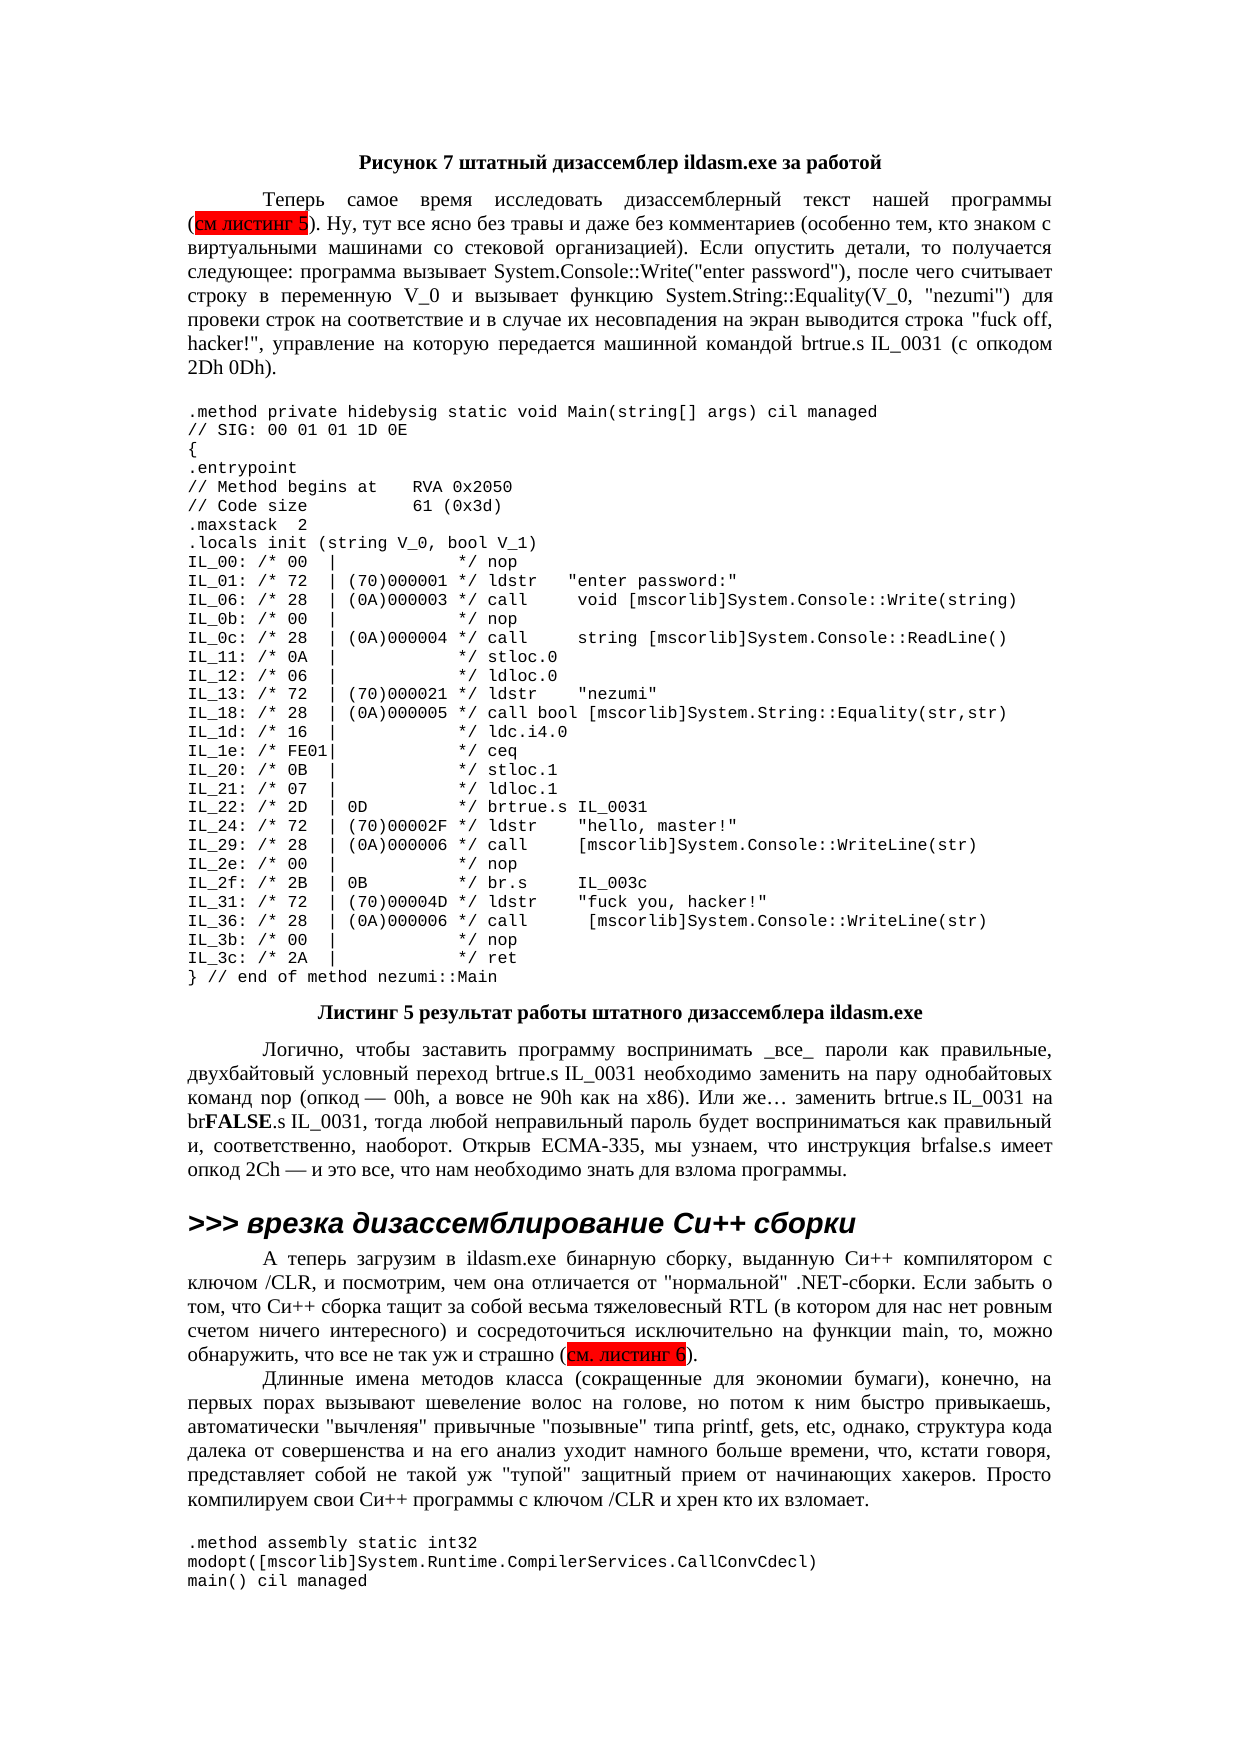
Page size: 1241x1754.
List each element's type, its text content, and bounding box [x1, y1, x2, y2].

text Рисунок 7 штатный дизассемблер ildasm.exe за работой [187, 150, 1053, 174]
text IL_00: /* 00 | */ nop [187, 554, 1053, 573]
subtitle >>> врезка дизассемблирование Cи++ сборки [187, 1206, 1053, 1239]
text .entrypoint [187, 460, 1053, 478]
text IL_20: /* 0B | */ stloc.1 [187, 761, 1053, 780]
text // SIG: 00 01 01 1D 0E [187, 422, 1053, 441]
text IL_12: /* 06 | */ ldloc.0 [187, 667, 1053, 686]
text IL_0b: /* 00 | */ nop [187, 611, 1053, 629]
text Длинные имена методов класса (сокращенные для экономии бумаги), конечно, на первых порах вызывают шевеление волос на голове, но потом к ним быстро привыкаешь, автоматически "вычленяя" привычные "позывные" типа printf, gets, etc, однако, структура кода далека от совершенства и на его анализ уходит намного больше времени, что, кстати говоря, представляет собой не такой уж "тупой" защитный прием от начинающих хакеров. Просто компилируем свои Си++ программы с ключом /CLR и хрен кто их взломает. [187, 1366, 1053, 1511]
text { [187, 441, 1053, 460]
text IL_0c: /* 28 | (0A)000004 */ call string [mscorlib]System.Console::ReadLine() [187, 629, 1053, 648]
text IL_11: /* 0A | */ stloc.0 [187, 648, 1053, 667]
text IL_06: /* 28 | (0A)000003 */ call void [mscorlib]System.Console::Write(string) [187, 592, 1053, 611]
text IL_24: /* 72 | (70)00002F */ ldstr "hello, master!" [187, 818, 1053, 837]
text .method private hidebysig static void Main(string[] args) cil managed [187, 403, 1053, 422]
text // Method begins at RVA 0x2050 [187, 478, 1053, 497]
text IL_1d: /* 16 | */ ldc.i4.0 [187, 724, 1053, 742]
text Листинг 5 результат работы штатного дизассемблера ildasm.exe [187, 1000, 1053, 1024]
text IL_1e: /* FE01| */ ceq [187, 742, 1053, 761]
text IL_13: /* 72 | (70)000021 */ ldstr "nezumi" [187, 686, 1053, 705]
text IL_21: /* 07 | */ ldloc.1 [187, 780, 1053, 799]
text main() cil managed [187, 1572, 1053, 1591]
text .locals init (string V_0, bool V_1) [187, 535, 1053, 554]
text IL_18: /* 28 | (0A)000005 */ call bool [mscorlib]System.String::Equality(str,str) [187, 705, 1053, 724]
text IL_3b: /* 00 | */ nop [187, 931, 1053, 950]
text IL_3c: /* 2A | */ ret [187, 950, 1053, 969]
text IL_01: /* 72 | (70)000001 */ ldstr "enter password:" [187, 573, 1053, 592]
text } // end of method nezumi::Main [187, 969, 1053, 988]
text .method assembly static int32 modopt([mscorlib]System.Runtime.CompilerServices.CallConvCdecl) [187, 1534, 1053, 1572]
text Логично, чтобы заставить программу воспринимать _все_ пароли как правильные, двухбайтовый условный переход brtrue.s IL_0031 необходимо заменить на пару однобайтовых команд nop (опкод — 00h, а вовсе не 90h как на x86). Или же… заменить brtrue.s IL_0031 на brFALSE.s IL_0031, тогда любой неправильный пароль будет восприниматься как правильный и, соответственно, наоборот. Открыв ECMA-335, мы узнаем, что инструкция brfalse.s имеет опкод 2Ch — и это все, что нам необходимо знать для взлома программы. [187, 1037, 1053, 1181]
text // Code size 61 (0x3d) [187, 497, 1053, 516]
text А теперь загрузим в ildasm.exe бинарную сборку, выданную Си++ компилятором с ключом /CLR, и посмотрим, чем она отличается от "нормальной" .NET-сборки. Если забыть о том, что Си++ сборка тащит за собой весьма тяжеловесный RTL (в котором для нас нет ровным счетом ничего интересного) и сосредоточиться исключительно на функции main, то, можно обнаружить, что все не так уж и страшно (см. листинг 6). [187, 1246, 1053, 1366]
text IL_2f: /* 2B | 0B */ br.s IL_003c [187, 874, 1053, 893]
text IL_2e: /* 00 | */ nop [187, 856, 1053, 874]
text .maxstack 2 [187, 516, 1053, 535]
text IL_29: /* 28 | (0A)000006 */ call [mscorlib]System.Console::WriteLine(str) [187, 837, 1053, 856]
text IL_36: /* 28 | (0A)000006 */ call [mscorlib]System.Console::WriteLine(str) [187, 912, 1053, 931]
text IL_22: /* 2D | 0D */ brtrue.s IL_0031 [187, 799, 1053, 818]
text IL_31: /* 72 | (70)00004D */ ldstr "fuck you, hacker!" [187, 893, 1053, 912]
text Теперь самое время исследовать дизассемблерный текст нашей программы (см листинг 5). Ну, тут все ясно без травы и даже без комментариев (особенно тем, кто знаком с виртуальными машинами со стековой организацией). Если опустить детали, то получается следующее: программа вызывает System.Console::Write("enter password"), после чего считывает строку в переменную V_0 и вызывает функцию System.String::Equality(V_0, "nezumi") для провеки строк на соответствие и в случае их несовпадения на экран выводится строка "fuck off, hacker!", управление на которую передается машинной командой brtrue.s IL_0031 (с опкодом 2Dh 0Dh). [187, 187, 1053, 379]
